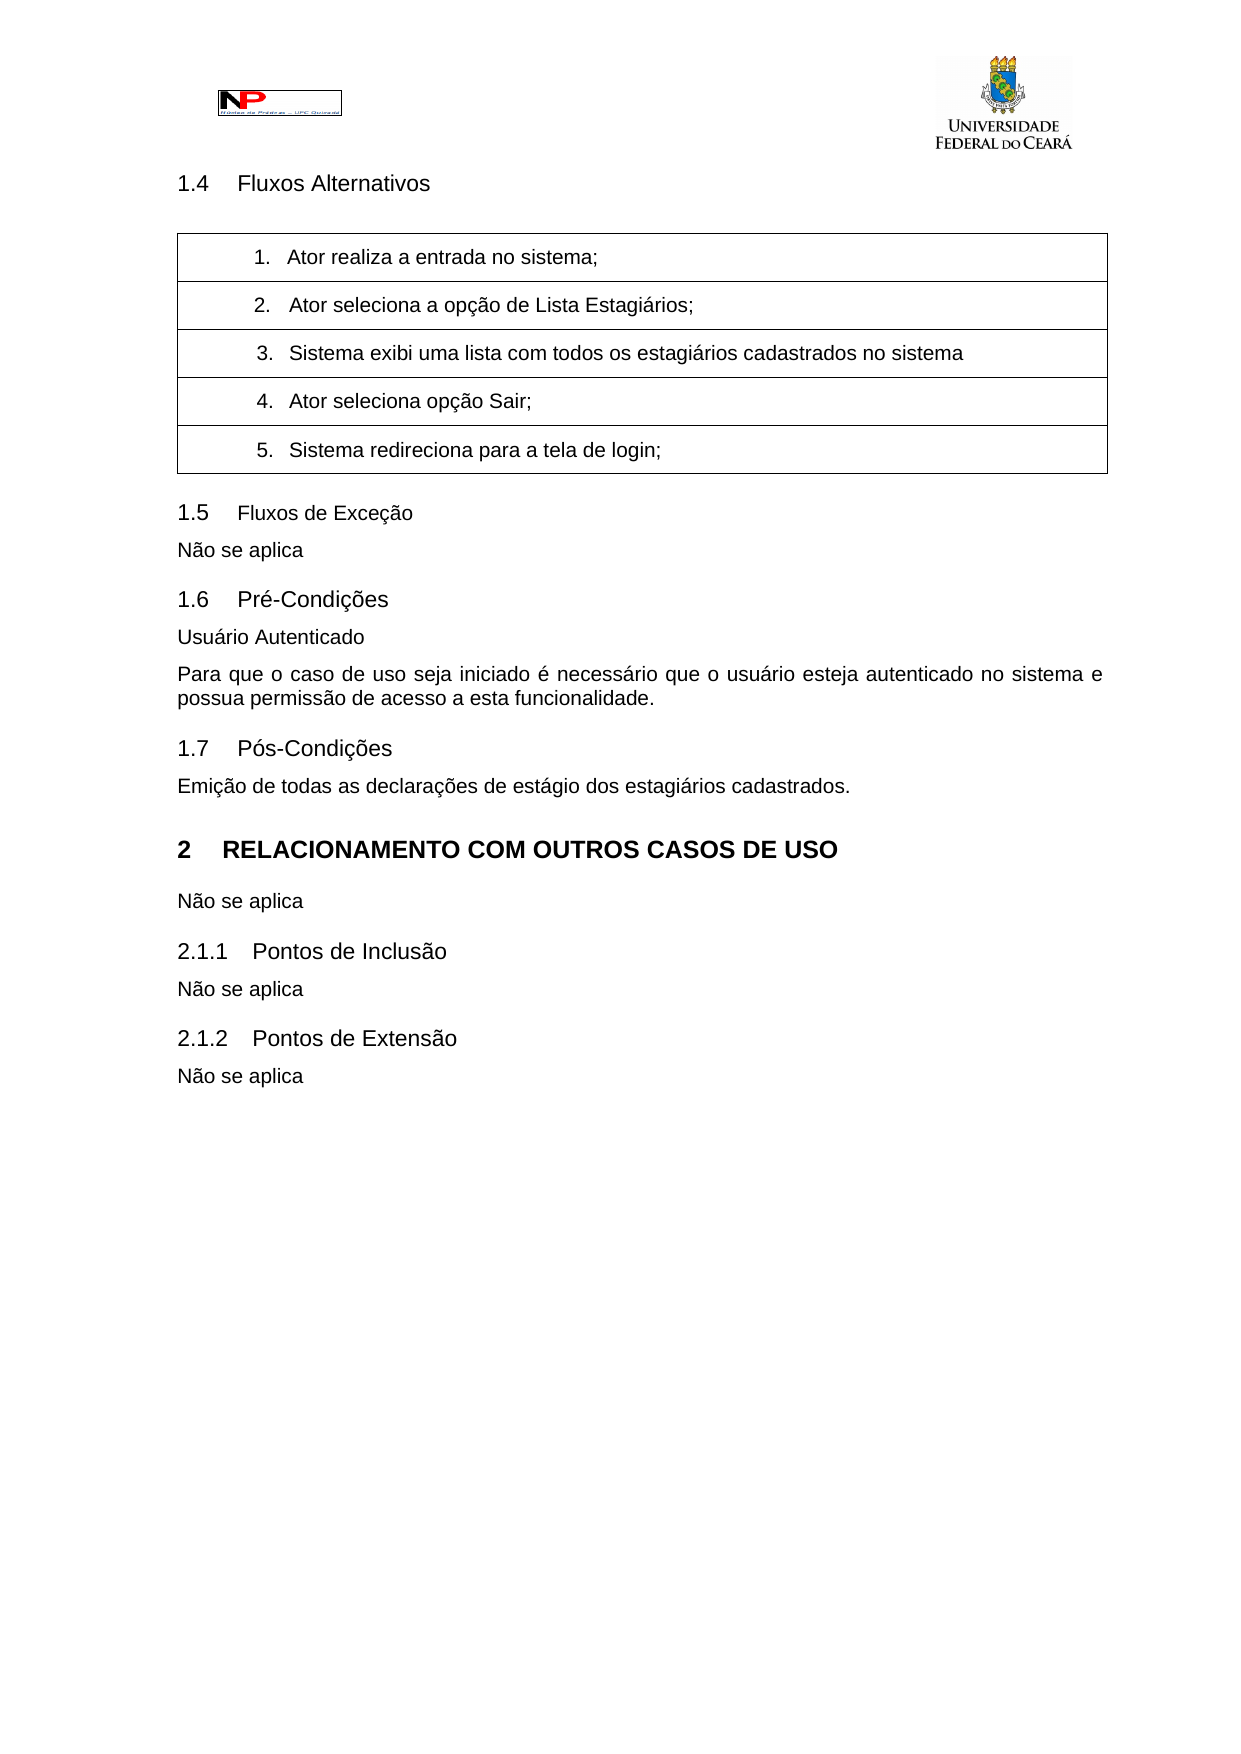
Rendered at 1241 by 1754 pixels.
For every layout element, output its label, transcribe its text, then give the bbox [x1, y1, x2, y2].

table_cell Sistema redireciona para a tela de login; [178, 426, 1107, 473]
subtitle Fluxos de Exceção [177, 498, 1104, 525]
subtitle Pontos de Extensão [177, 1025, 1104, 1052]
text Para que o caso de uso seja iniciado é necessário que o usuário esteja autenticado no sistema e possua permissão de acesso a esta funcionalidade. [177, 662, 1104, 709]
subtitle Relacionamento com Outros Casos de Uso [177, 835, 1104, 864]
table_cell Ator seleciona opção Sair; [178, 378, 1107, 425]
subtitle Fluxos Alternativos [177, 170, 1104, 196]
list Não se aplica [177, 889, 1104, 913]
subtitle Pontos de Inclusão [177, 938, 1104, 964]
picture [935, 56, 1074, 151]
picture [219, 91, 341, 115]
table_cell Sistema exibi uma lista com todos os estagiários cadastrados no sistema [178, 330, 1107, 377]
text Não se aplica [177, 537, 1104, 561]
text Emição de todas as declarações de estágio dos estagiários cadastrados. [177, 773, 1104, 797]
text Usuário Autenticado [177, 625, 1104, 649]
subtitle Pós-Condições [177, 734, 1104, 761]
subtitle Pré-Condições [177, 586, 1104, 613]
table_header Ator realiza a entrada no sistema; [178, 234, 1107, 281]
list Não se aplica [177, 976, 1104, 1000]
table_cell Ator seleciona a opção de Lista Estagiários; [178, 282, 1107, 329]
list Não se aplica [177, 1064, 1104, 1088]
